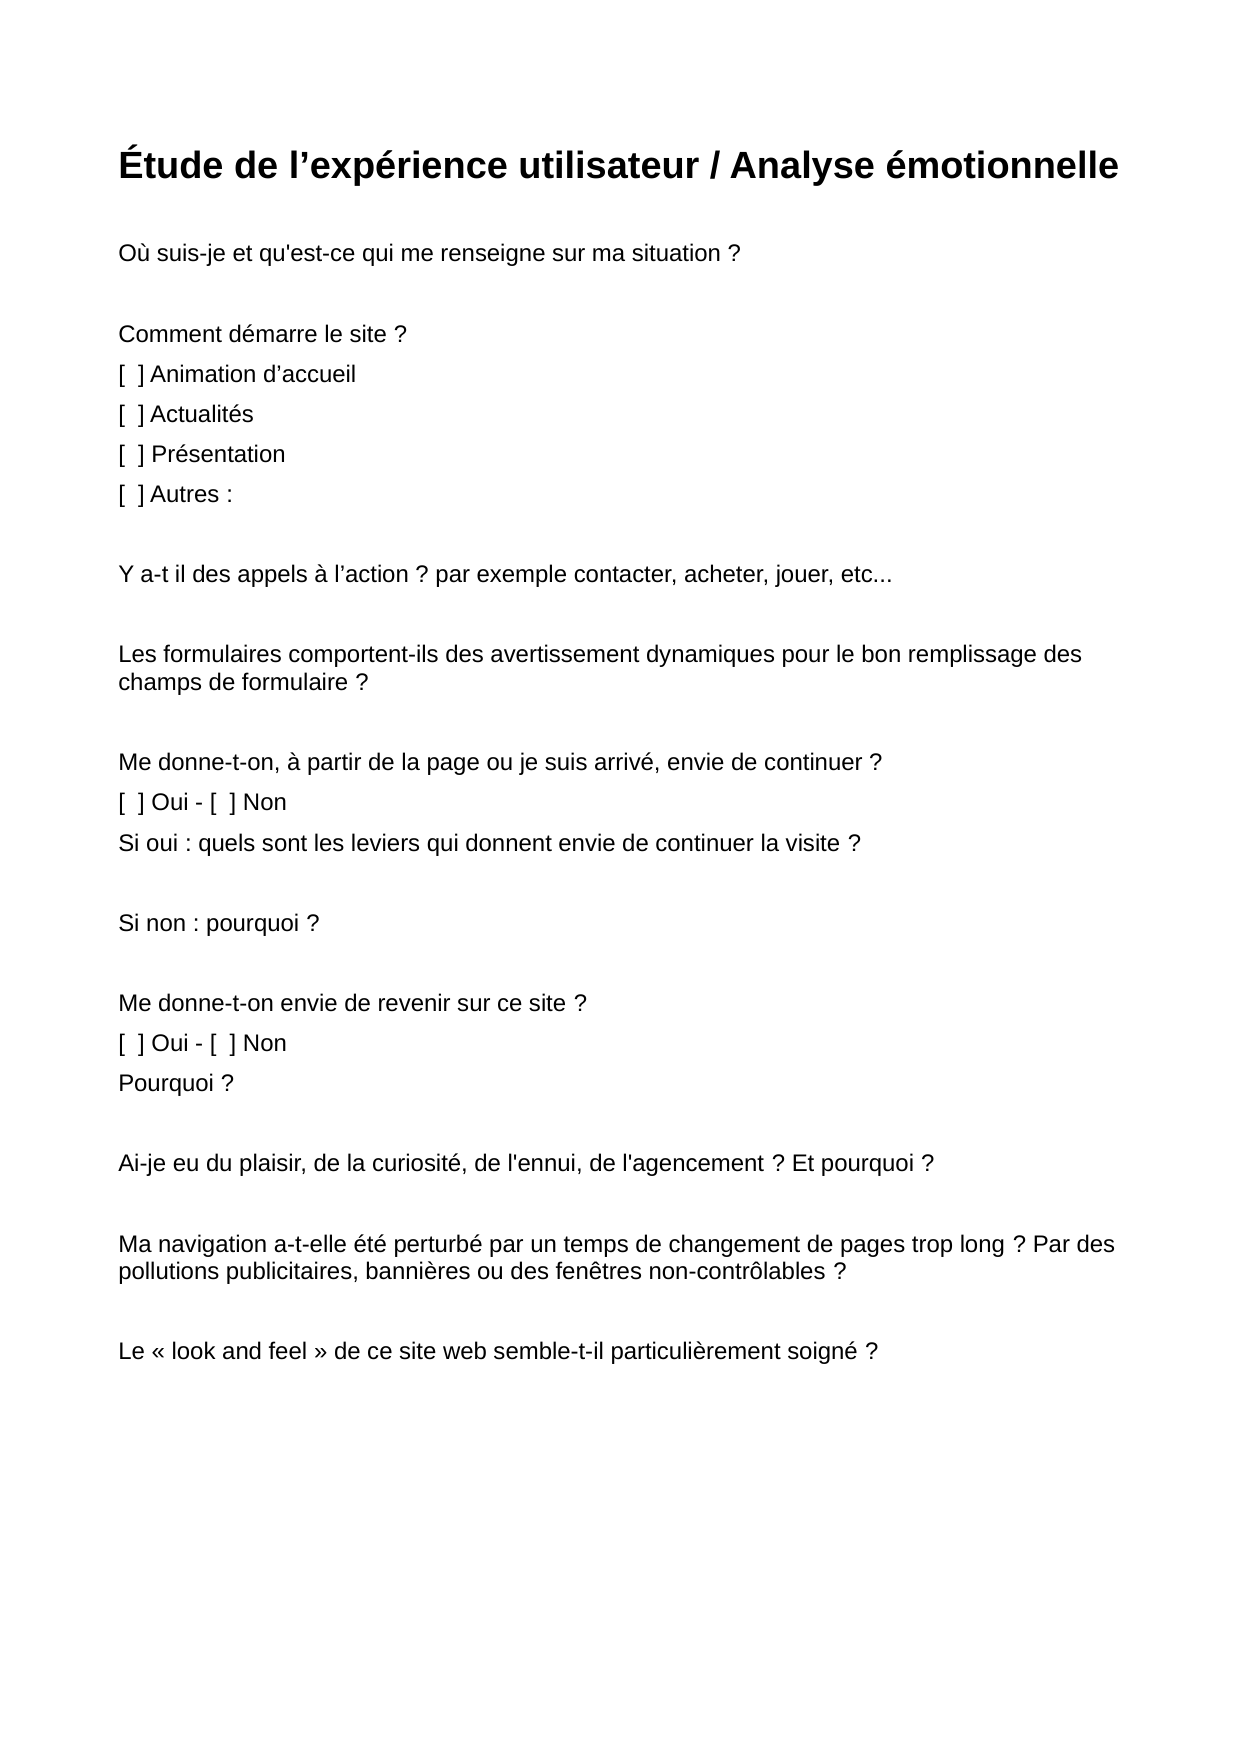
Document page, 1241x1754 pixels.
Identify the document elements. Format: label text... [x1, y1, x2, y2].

text [ ] Actualités [118, 400, 1122, 427]
text [ ] Présentation [118, 440, 1122, 467]
text Les formulaires comportent-ils des avertissement dynamiques pour le bon remplissage des champs de formulaire ? [118, 640, 1122, 696]
text [ ] Oui - [ ] Non [118, 788, 1122, 816]
subtitle Étude de l’expérience utilisateur / Analyse émotionnelle [118, 143, 1122, 187]
text [ ] Autres : [118, 480, 1122, 508]
text Si non : pourquoi ? [118, 909, 1122, 936]
text Me donne-t-on, à partir de la page ou je suis arrivé, envie de continuer ? [118, 748, 1122, 776]
text Le « look and feel » de ce site web semble-t-il particulièrement soigné ? [118, 1337, 1122, 1365]
text Comment démarre le site ? [118, 319, 1122, 347]
text Pourquoi ? [118, 1069, 1122, 1097]
text Ma navigation a-t-elle été perturbé par un temps de changement de pages trop long ? Par des pollutions publicitaires, bannières ou des fenêtres non-contrôlables ? [118, 1229, 1122, 1285]
text Me donne-t-on envie de revenir sur ce site ? [118, 989, 1122, 1016]
text [ ] Oui - [ ] Non [118, 1029, 1122, 1057]
text Où suis-je et qu'est-ce qui me renseigne sur ma situation ? [118, 239, 1122, 267]
text Ai-je eu du plaisir, de la curiosité, de l'ennui, de l'agencement ? Et pourquoi ? [118, 1149, 1122, 1177]
text Si oui : quels sont les leviers qui donnent envie de continuer la visite ? [118, 828, 1122, 856]
text Y a-t il des appels à l’action ? par exemple contacter, acheter, jouer, etc... [118, 560, 1122, 588]
text [ ] Animation d’accueil [118, 360, 1122, 387]
